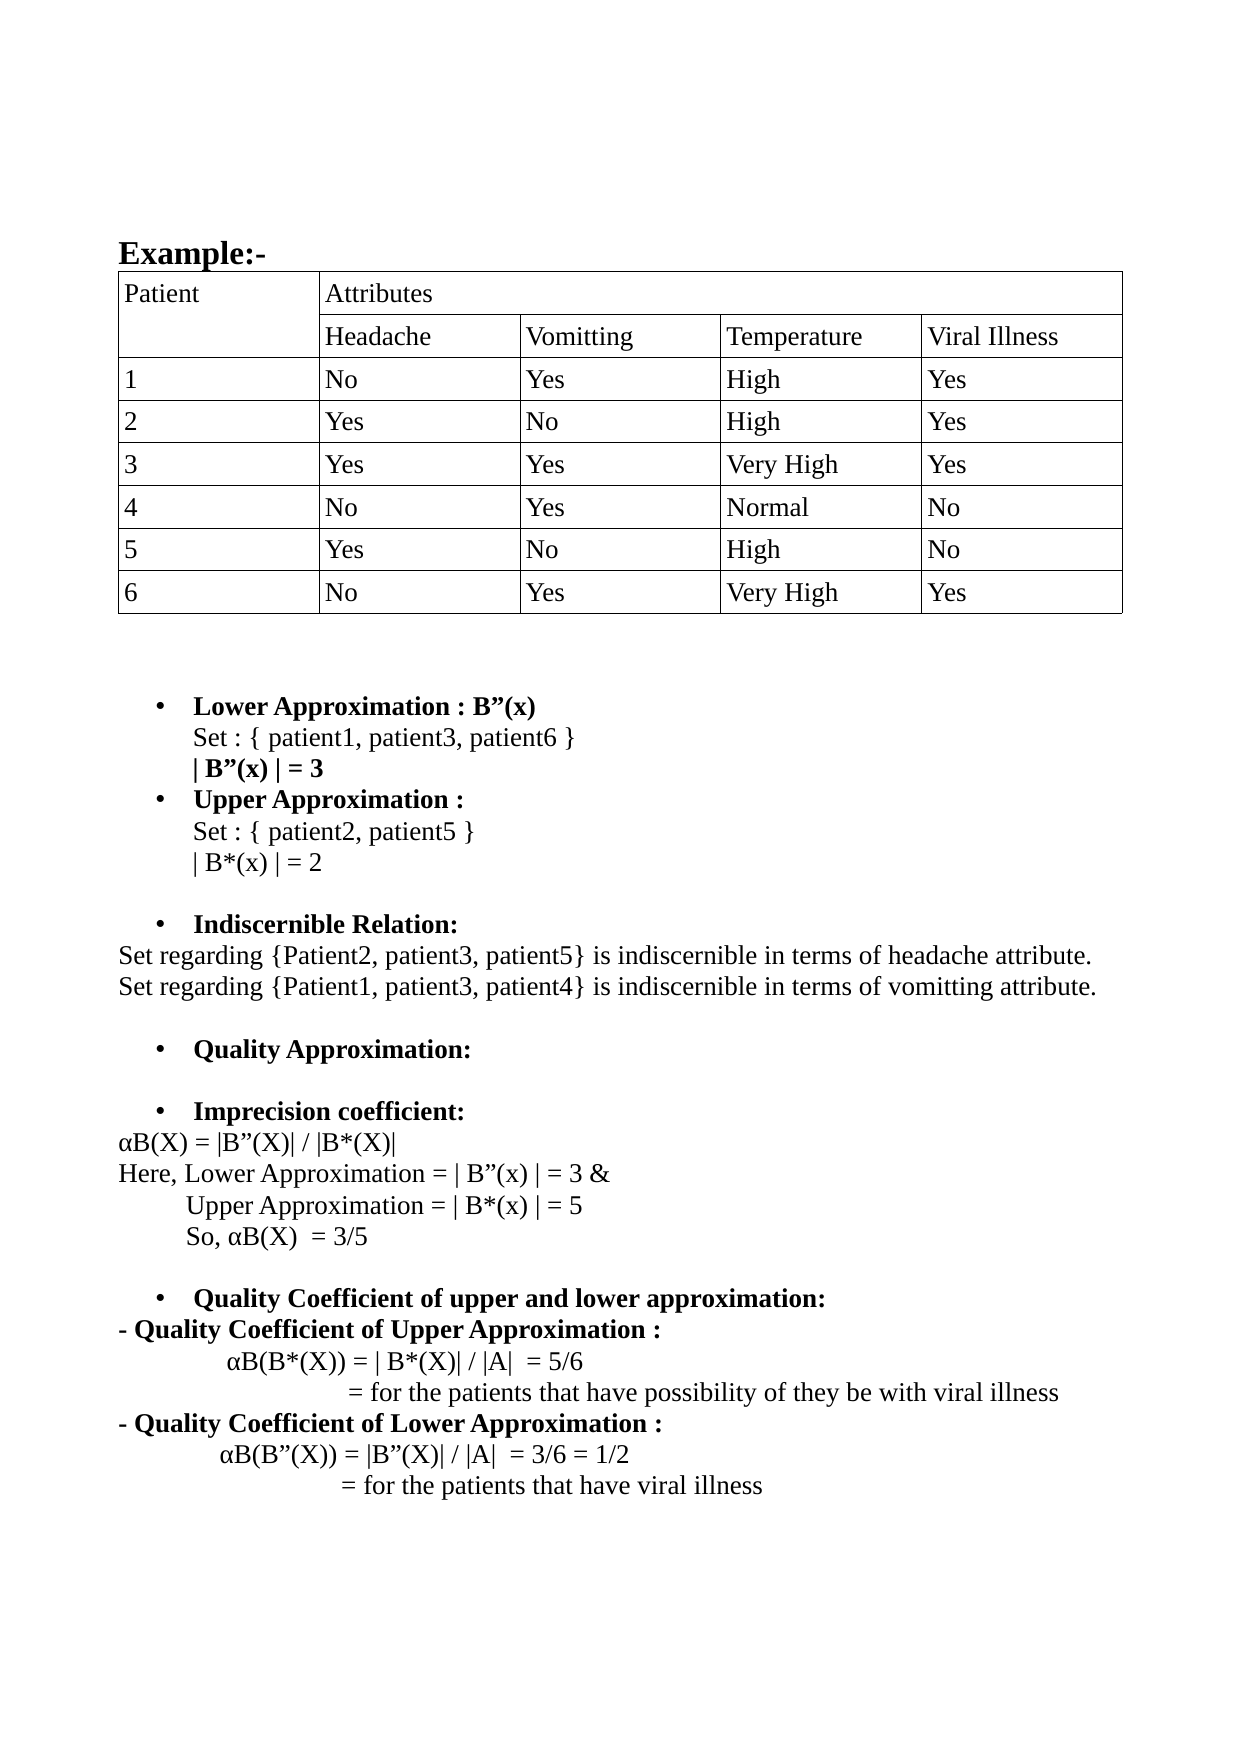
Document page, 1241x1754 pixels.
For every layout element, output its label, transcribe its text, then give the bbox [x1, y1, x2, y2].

text Upper Approximation = | B*(x) | = 5 [118, 1189, 1122, 1220]
text Example:- [118, 233, 1122, 271]
text αB(X) = |B”(X)| / |B*(X)| [118, 1126, 1122, 1158]
table_cell Yes [320, 443, 520, 485]
table_cell Yes [521, 486, 720, 528]
table_cell High [721, 358, 921, 399]
text = for the patients that have viral illness [118, 1469, 1122, 1500]
text Here, Lower Approximation = | B”(x) | = 3 & [118, 1158, 1122, 1189]
list Imprecision coefficient: [156, 1095, 1122, 1126]
table_cell Yes [922, 571, 1122, 613]
table_cell No [922, 529, 1122, 570]
table_cell Headache [320, 315, 520, 357]
table_cell Normal [721, 486, 921, 528]
table_cell Very High [721, 443, 921, 485]
table_cell Yes [922, 401, 1122, 442]
text Set regarding {Patient1, patient3, patient4} is indiscernible in terms of vomitting attribute. [118, 971, 1122, 1002]
table_header Attributes [320, 272, 1122, 314]
table_cell Yes [521, 571, 720, 613]
text - Quality Coefficient of Lower Approximation : [118, 1407, 1122, 1438]
text αB(B*(X)) = | B*(X)| / |A| = 5/6 [118, 1344, 1122, 1376]
text | B”(x) | = 3 [118, 752, 1122, 783]
table_cell 3 [119, 443, 319, 485]
table_cell No [521, 401, 720, 442]
table_cell 5 [119, 529, 319, 570]
table_cell High [721, 529, 921, 570]
list Quality Approximation: [156, 1033, 1122, 1064]
table_cell No [922, 486, 1122, 528]
text Set : { patient2, patient5 } [118, 815, 1122, 846]
table_cell No [320, 486, 520, 528]
table_cell Yes [521, 443, 720, 485]
table_cell 6 [119, 571, 319, 613]
table_cell Yes [922, 358, 1122, 399]
text αB(B”(X)) = |B”(X)| / |A| = 3/6 = 1/2 [118, 1438, 1122, 1469]
table_cell No [320, 358, 520, 399]
table_cell Vomitting [521, 315, 720, 357]
table_cell Viral Illness [922, 315, 1122, 357]
text = for the patients that have possibility of they be with viral illness [118, 1376, 1122, 1407]
list Upper Approximation : [156, 783, 1122, 815]
table_cell Very High [721, 571, 921, 613]
text Set : { patient1, patient3, patient6 } [118, 721, 1122, 752]
table_cell 4 [119, 486, 319, 528]
table_cell Yes [922, 443, 1122, 485]
text - Quality Coefficient of Upper Approximation : [118, 1313, 1122, 1344]
table_cell Temperature [721, 315, 921, 357]
table_cell High [721, 401, 921, 442]
table_cell No [320, 571, 520, 613]
table_cell 2 [119, 401, 319, 442]
table_cell Yes [320, 529, 520, 570]
text | B*(x) | = 2 [118, 846, 1122, 877]
text So, αB(X) = 3/5 [118, 1220, 1122, 1251]
table_cell Yes [521, 358, 720, 399]
list Quality Coefficient of upper and lower approximation: [156, 1282, 1122, 1313]
list Indiscernible Relation: [156, 908, 1122, 939]
table_cell 1 [119, 358, 319, 399]
text Set regarding {Patient2, patient3, patient5} is indiscernible in terms of headache attribute. [118, 939, 1122, 971]
list Lower Approximation : B”(x) [156, 690, 1122, 721]
table_header Patient [119, 272, 319, 357]
table_cell Yes [320, 401, 520, 442]
table_cell No [521, 529, 720, 570]
